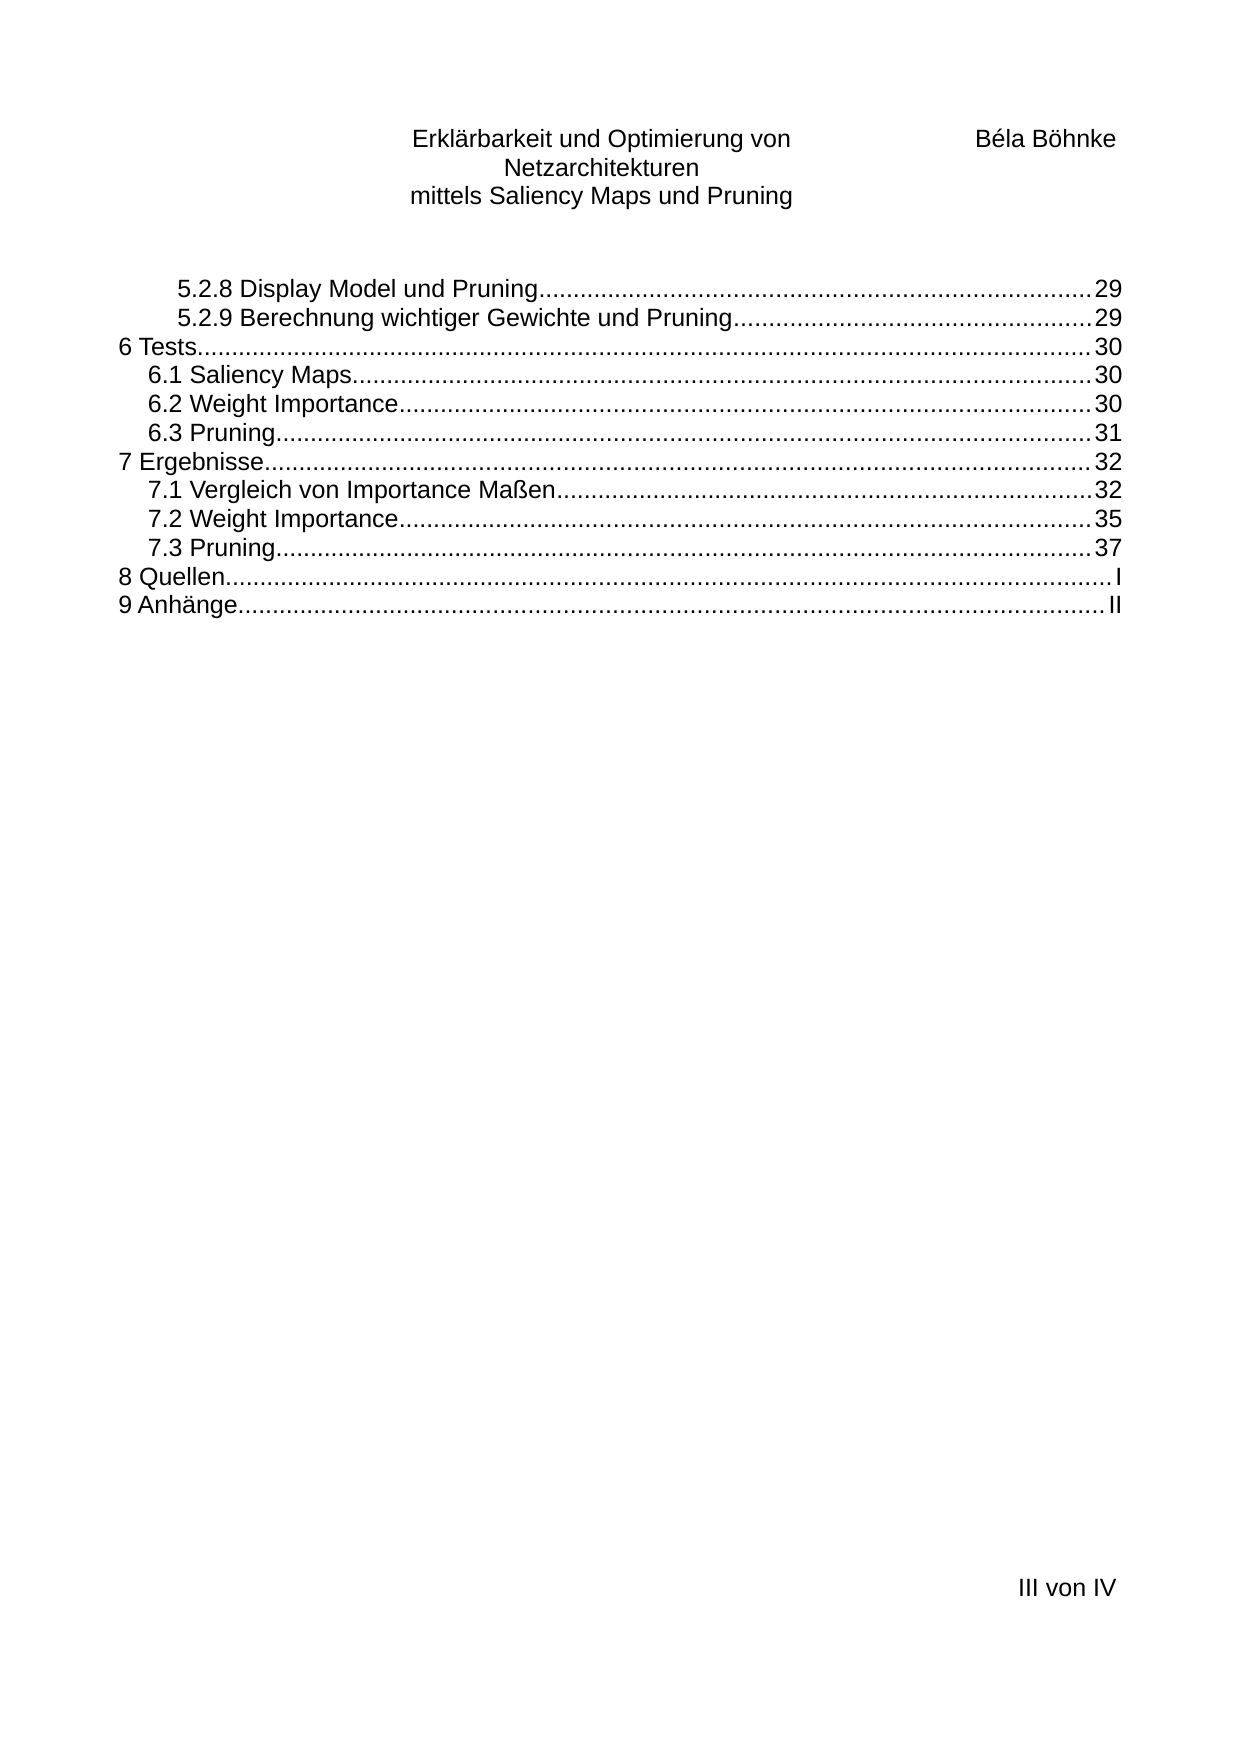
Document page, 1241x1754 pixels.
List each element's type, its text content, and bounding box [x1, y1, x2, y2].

text 9 Anhänge II [118, 590, 1122, 619]
text 6.2 Weight Importance 30 [148, 389, 1122, 418]
text 6.3 Pruning 31 [148, 418, 1122, 447]
text 7.3 Pruning 37 [148, 533, 1122, 562]
text 6 Tests 30 [118, 332, 1122, 360]
text 7.2 Weight Importance 35 [148, 504, 1122, 533]
text 8 Quellen I [118, 562, 1122, 590]
text 6.1 Saliency Maps 30 [148, 360, 1122, 389]
text 5.2.9 Berechnung wichtiger Gewichte und Pruning 29 [177, 303, 1122, 332]
text 7.1 Vergleich von Importance Maßen 32 [148, 475, 1122, 504]
text 5.2.8 Display Model und Pruning 29 [177, 274, 1122, 303]
text 7 Ergebnisse 32 [118, 447, 1122, 475]
